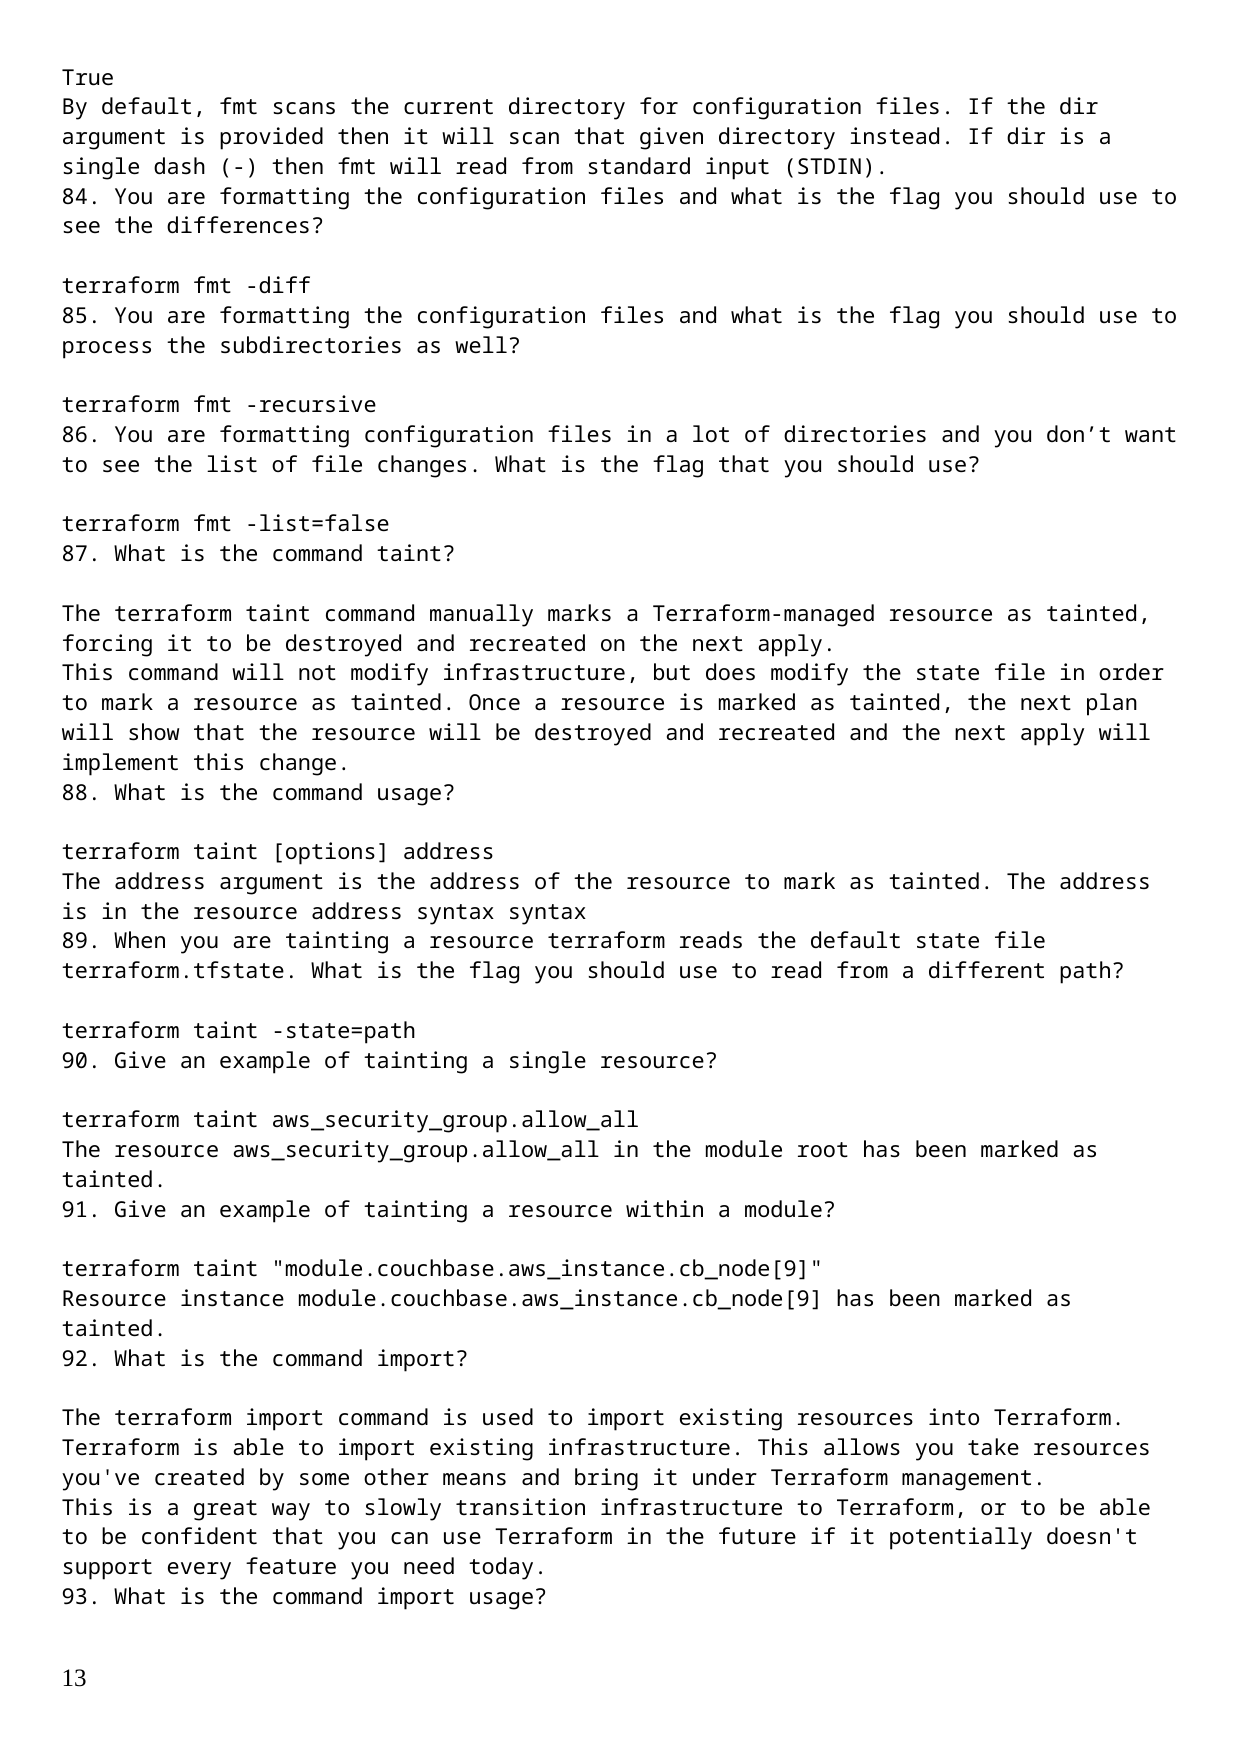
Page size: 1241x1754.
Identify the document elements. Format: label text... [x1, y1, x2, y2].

text The address argument is the address of the resource to mark as tainted. The address is in the resource address syntax syntax [61, 866, 1179, 925]
text 92. What is the command import? [61, 1342, 1179, 1372]
text The terraform import command is used to import existing resources into Terraform. [61, 1402, 1179, 1432]
text terraform fmt -recursive [61, 389, 1179, 419]
text By default, fmt scans the current directory for configuration files. If the dir argument is provided then it will scan that given directory instead. If dir is a single dash (-) then fmt will read from standard input (STDIN). [61, 91, 1179, 181]
text 87. What is the command taint? [61, 538, 1179, 568]
text 85. You are formatting the configuration files and what is the flag you should use to process the subdirectories as well? [61, 300, 1179, 359]
text This is a great way to slowly transition infrastructure to Terraform, or to be able to be confident that you can use Terraform in the future if it potentially doesn't support every feature you need today. [61, 1491, 1179, 1581]
text 86. You are formatting configuration files in a lot of directories and you don’t want to see the list of file changes. What is the flag that you should use? [61, 419, 1179, 478]
text True [61, 61, 1179, 91]
text 93. What is the command import usage? [61, 1581, 1179, 1611]
text 89. When you are tainting a resource terraform reads the default state file terraform.tfstate. What is the flag you should use to read from a different path? [61, 925, 1179, 985]
text The resource aws_security_group.allow_all in the module root has been marked as tainted. [61, 1134, 1179, 1193]
text 84. You are formatting the configuration files and what is the flag you should use to see the differences? [61, 181, 1179, 240]
text terraform taint -state=path [61, 1015, 1179, 1044]
text Terraform is able to import existing infrastructure. This allows you take resources you've created by some other means and bring it under Terraform management. [61, 1432, 1179, 1491]
text terraform fmt -list=false [61, 508, 1179, 538]
text 88. What is the command usage? [61, 776, 1179, 806]
text 90. Give an example of tainting a single resource? [61, 1044, 1179, 1074]
text Resource instance module.couchbase.aws_instance.cb_node[9] has been marked as tainted. [61, 1283, 1179, 1342]
text terraform taint aws_security_group.allow_all [61, 1104, 1179, 1134]
text terraform taint [options] address [61, 836, 1179, 866]
text This command will not modify infrastructure, but does modify the state file in order to mark a resource as tainted. Once a resource is marked as tainted, the next plan will show that the resource will be destroyed and recreated and the next apply will implement this change. [61, 657, 1179, 776]
text 91. Give an example of tainting a resource within a module? [61, 1193, 1179, 1223]
text terraform fmt -diff [61, 270, 1179, 300]
text terraform taint "module.couchbase.aws_instance.cb_node[9]" [61, 1253, 1179, 1283]
text The terraform taint command manually marks a Terraform-managed resource as tainted, forcing it to be destroyed and recreated on the next apply. [61, 598, 1179, 657]
